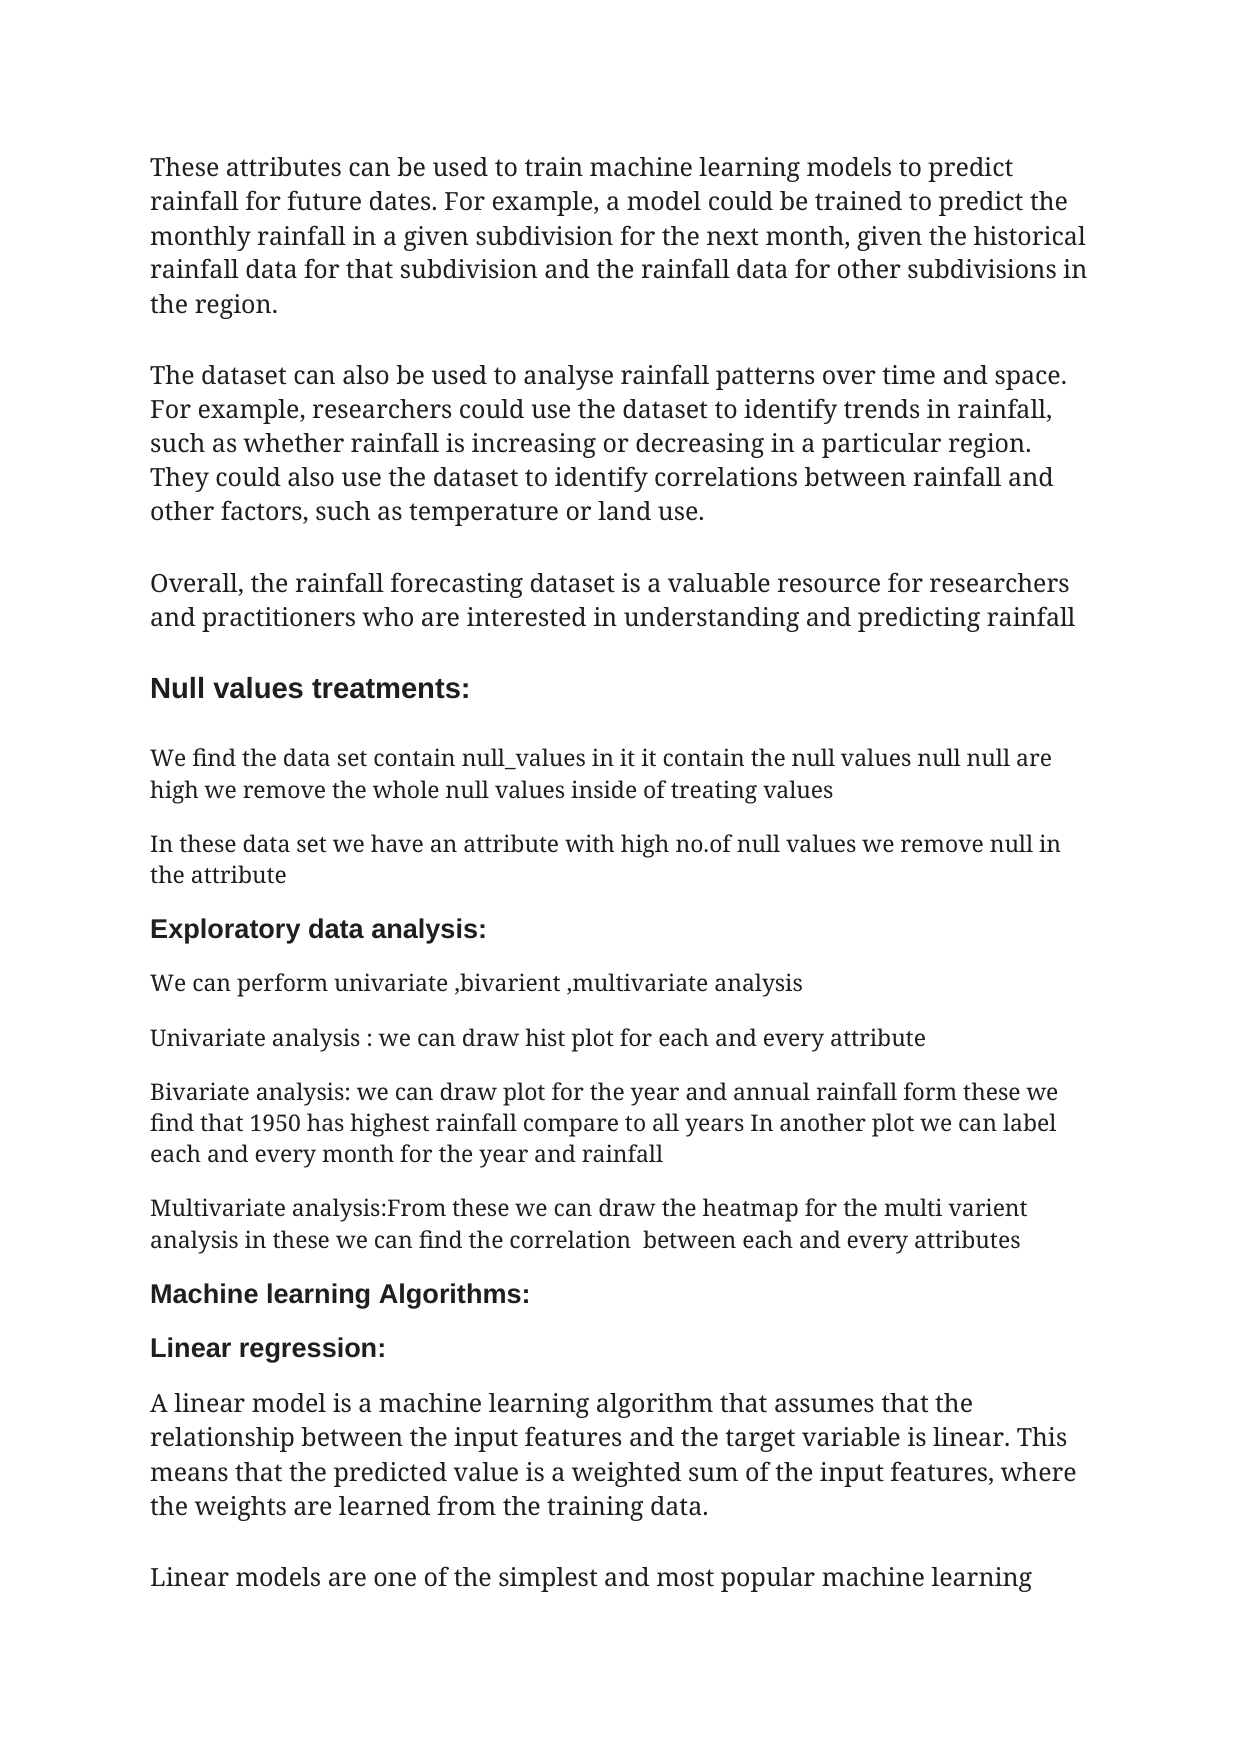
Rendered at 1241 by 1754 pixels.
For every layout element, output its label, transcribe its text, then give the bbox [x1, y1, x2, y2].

text We can perform univariate ,bivarient ,multivariate analysis [150, 967, 1090, 998]
text Exploratory data analysis: [150, 913, 1090, 944]
text We find the data set contain null_values in it it contain the null values null null are high we remove the whole null values inside of treating values [150, 742, 1090, 805]
text Null values treatments: [150, 671, 1090, 705]
text Linear models are one of the simplest and most popular machine learning [150, 1560, 1090, 1594]
text Bivariate analysis: we can draw plot for the year and annual rainfall form these we find that 1950 has highest rainfall compare to all years In another plot we can label each and every month for the year and rainfall [150, 1076, 1090, 1169]
text Univariate analysis : we can draw hist plot for each and every attribute [150, 1021, 1090, 1053]
text Machine learning Algorithms: [150, 1278, 1090, 1309]
text In these data set we have an attribute with high no.of null values we remove null in the attribute [150, 828, 1090, 890]
text Multivariate analysis:From these we can draw the heatmap for the multi varient analysis in these we can find the correlation between each and every attributes [150, 1192, 1090, 1255]
text The dataset can also be used to analyse rainfall patterns over time and space. For example, researchers could use the dataset to identify trends in rainfall, such as whether rainfall is increasing or decreasing in a particular region. They could also use the dataset to identify correlations between rainfall and other factors, such as temperature or land use. [150, 358, 1090, 528]
text Linear regression: [150, 1332, 1090, 1363]
text A linear model is a machine learning algorithm that assumes that the relationship between the input features and the target variable is linear. This means that the predicted value is a weighted sum of the input features, where the weights are learned from the training data. [150, 1386, 1090, 1522]
text Overall, the rainfall forecasting dataset is a valuable resource for researchers and practitioners who are interested in understanding and predicting rainfall [150, 566, 1090, 634]
text These attributes can be used to train machine learning models to predict rainfall for future dates. For example, a model could be trained to predict the monthly rainfall in a given subdivision for the next month, given the historical rainfall data for that subdivision and the rainfall data for other subdivisions in the region. [150, 150, 1090, 320]
